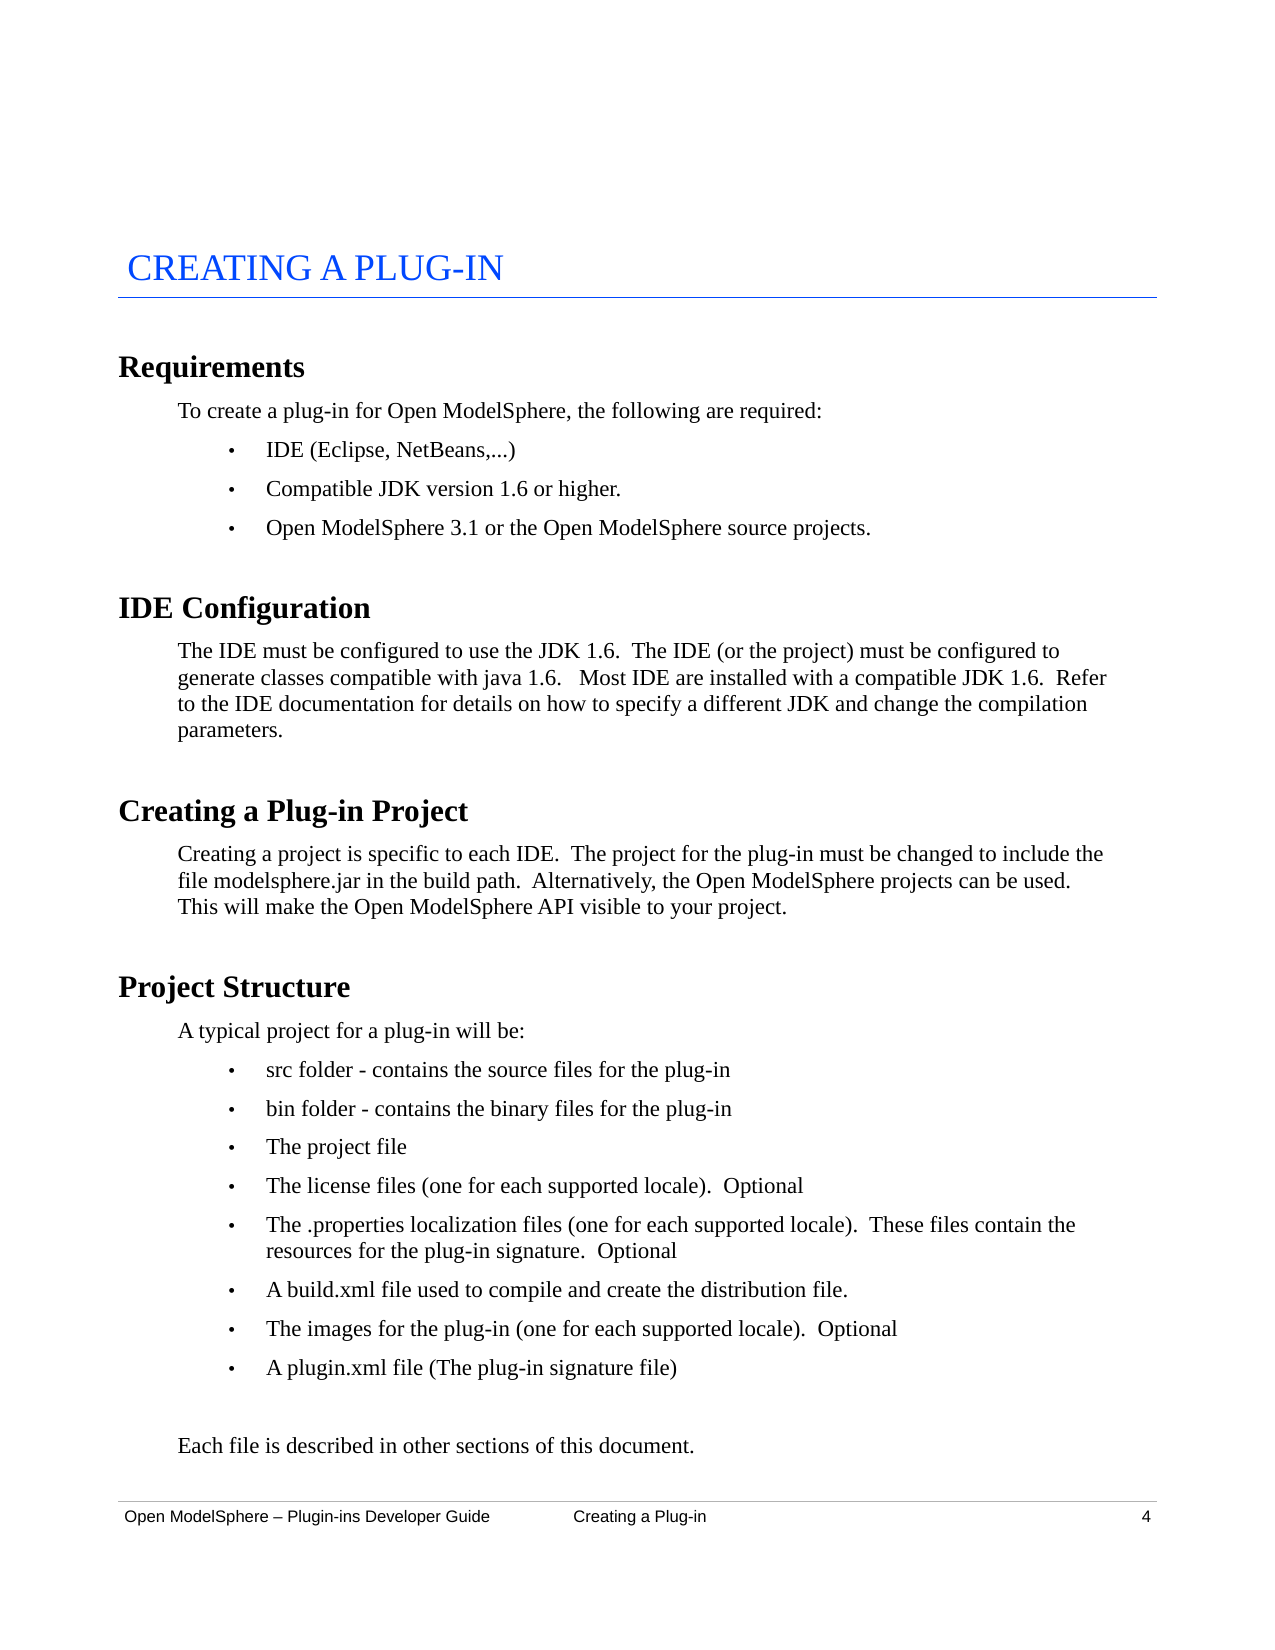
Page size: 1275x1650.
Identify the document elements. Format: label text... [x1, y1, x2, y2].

list The .properties localization files (one for each supported locale). These files contain the resources for the plug-in signature. Optional [228, 1211, 1109, 1264]
list Compatible JDK version 1.6 or higher. [228, 475, 1109, 501]
text Each file is described in other sections of this document. [177, 1432, 1109, 1458]
list The license files (one for each supported locale). Optional [228, 1172, 1109, 1199]
text The IDE must be configured to use the JDK 1.6. The IDE (or the project) must be configured to generate classes compatible with java 1.6. Most IDE are installed with a compatible JDK 1.6. Refer to the IDE documentation for details on how to specify a different JDK and change the compilation parameters. [177, 637, 1109, 743]
subtitle Requirements [118, 349, 1157, 384]
list The images for the plug-in (one for each supported locale). Optional [228, 1315, 1109, 1342]
list A build.xml file used to compile and create the distribution file. [228, 1276, 1109, 1303]
subtitle Creating a Plug-in [118, 236, 1157, 297]
text Creating a project is specific to each IDE. The project for the plug-in must be changed to include the file modelsphere.jar in the build path. Alternatively, the Open ModelSphere projects can be used. This will make the Open ModelSphere API visible to your project. [177, 840, 1109, 919]
list IDE (Eclipse, NetBeans,...) [228, 436, 1109, 462]
subtitle Creating a Plug-in Project [118, 792, 1157, 828]
list Open ModelSphere 3.1 or the Open ModelSphere source projects. [228, 513, 1109, 540]
list src folder - contains the source files for the plug-in [228, 1056, 1109, 1082]
subtitle Project Structure [118, 968, 1157, 1004]
subtitle IDE Configuration [118, 589, 1157, 625]
list bin folder - contains the binary files for the plug-in [228, 1094, 1109, 1121]
text To create a plug-in for Open ModelSphere, the following are required: [177, 397, 1109, 423]
list A plugin.xml file (The plug-in signature file) [228, 1354, 1109, 1380]
list The project file [228, 1133, 1109, 1160]
text A typical project for a plug-in will be: [177, 1017, 1109, 1043]
